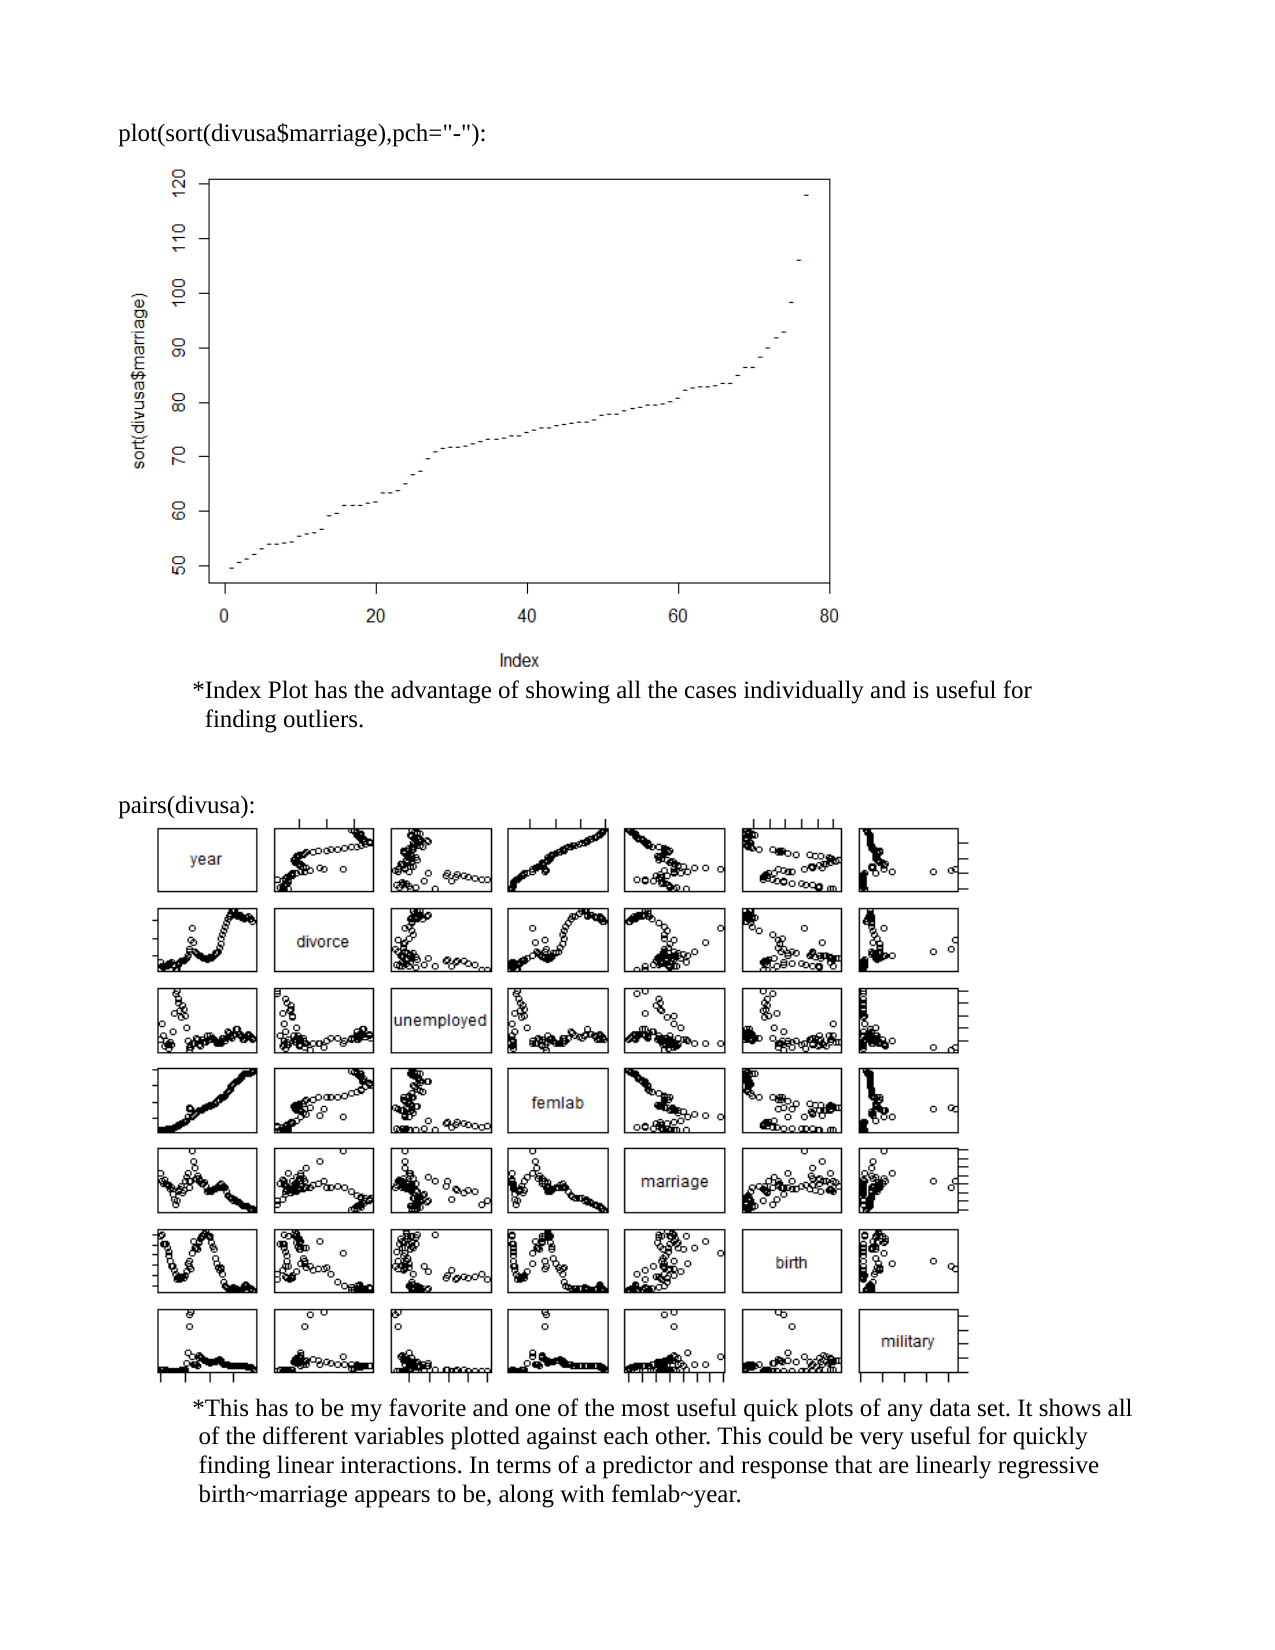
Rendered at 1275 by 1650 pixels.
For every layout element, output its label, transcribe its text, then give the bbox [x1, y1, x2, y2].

text pairs(divusa): [118, 791, 1157, 819]
text plot(sort(divusa$marriage),pch="-"): [118, 118, 1157, 147]
text *Index Plot has the advantage of showing all the cases individually and is useful for finding outliers. [118, 147, 1157, 733]
picture [126, 156, 854, 676]
text *This has to be my favorite and one of the most useful quick plots of any data set. It shows all of the different variables plotted against each other. This could be very useful for quickly finding linear interactions. In terms of a predictor and response that are linearly regressive birth~marriage appears to be, along with femlab~year. [118, 819, 1157, 1508]
picture [152, 819, 970, 1393]
